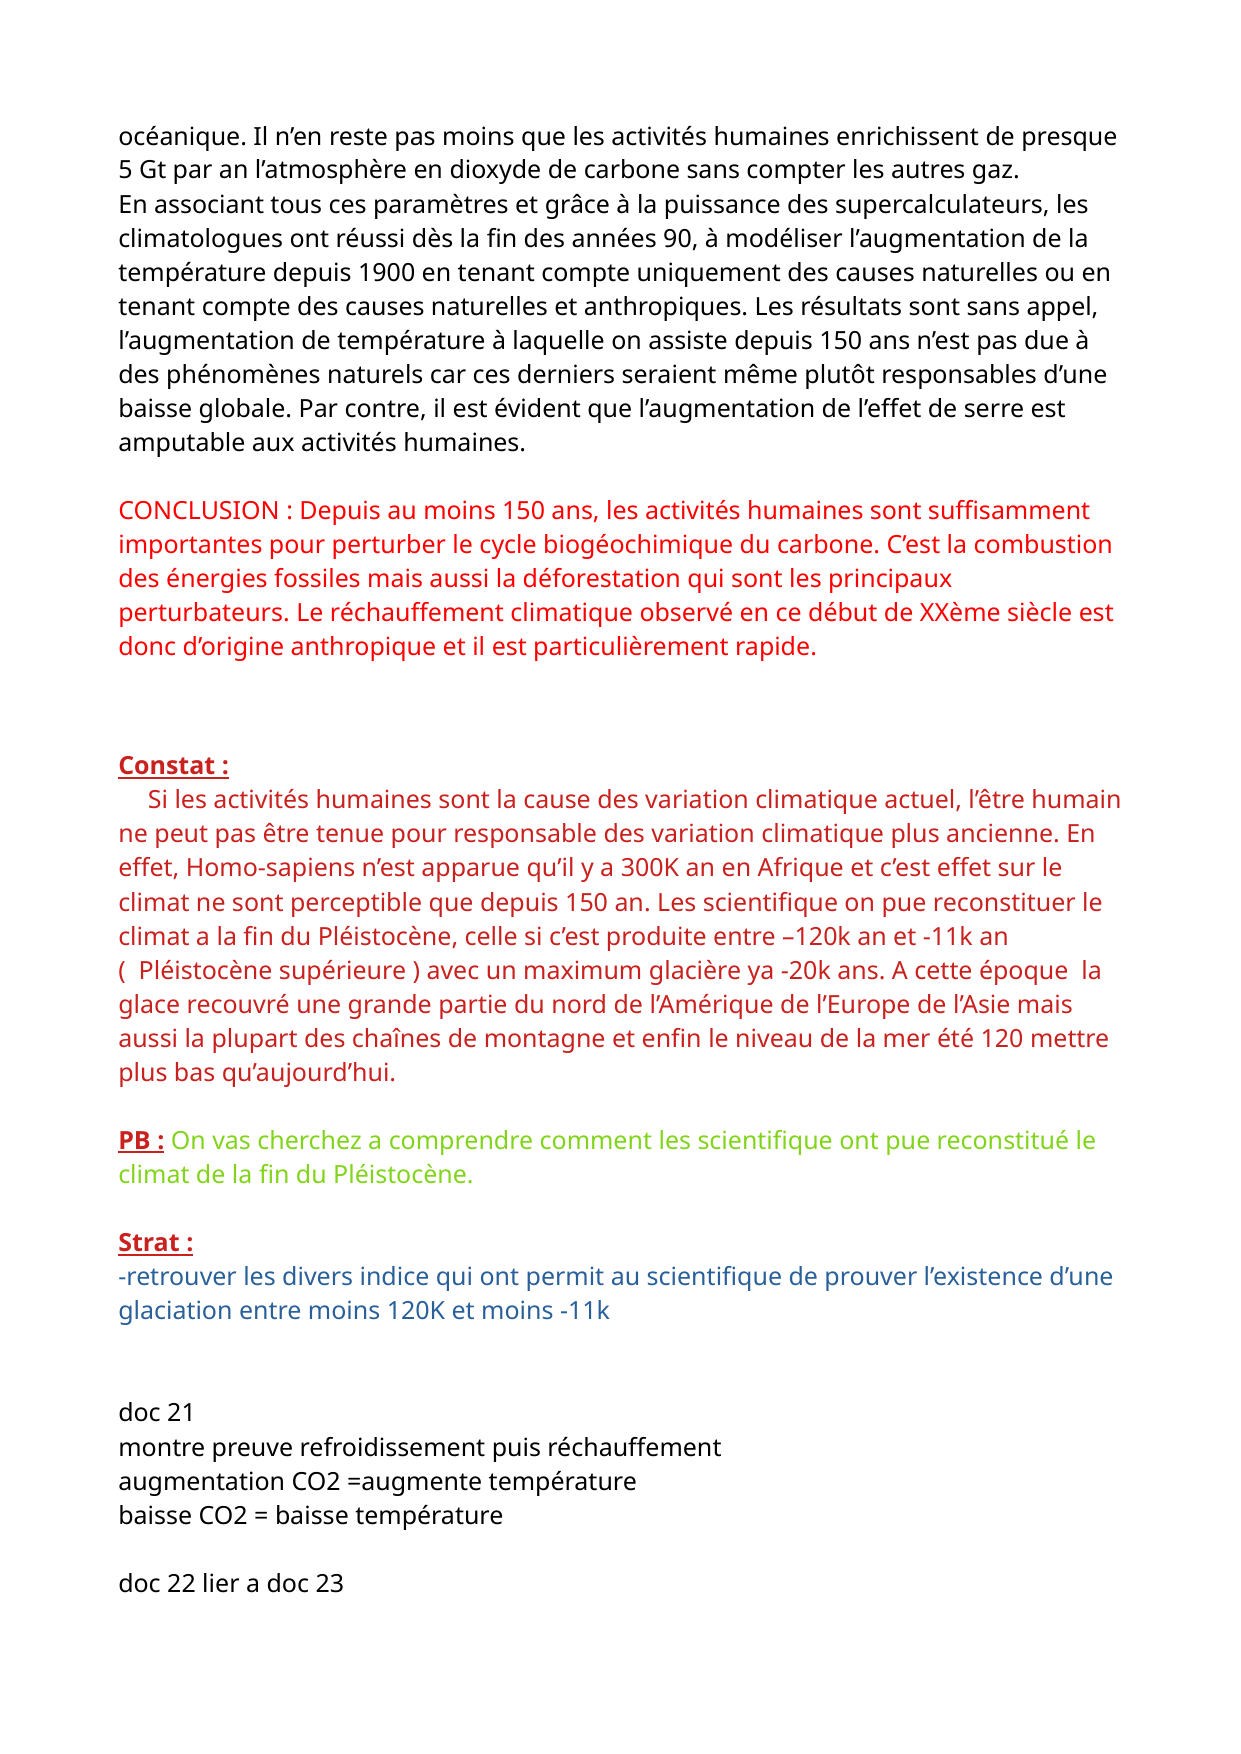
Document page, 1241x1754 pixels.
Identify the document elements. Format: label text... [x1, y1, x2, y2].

text doc 21 [118, 1395, 1122, 1429]
text doc 22 lier a doc 23 [118, 1565, 1122, 1599]
text -retrouver les divers indice qui ont permit au scientifique de prouver l’existence d’une glaciation entre moins 120K et moins -11k [118, 1259, 1122, 1327]
text augmentation CO2 =augmente température [118, 1463, 1122, 1497]
text océanique. Il n’en reste pas moins que les activités humaines enrichissent de presque 5 Gt par an l’atmosphère en dioxyde de carbone sans compter les autres gaz. [118, 118, 1122, 186]
text En associant tous ces paramètres et grâce à la puissance des supercalculateurs, les climatologues ont réussi dès la fin des années 90, à modéliser l’augmentation de la température depuis 1900 en tenant compte uniquement des causes naturelles ou en tenant compte des causes naturelles et anthropiques. Les résultats sont sans appel, l’augmentation de température à laquelle on assiste depuis 150 ans n’est pas due à des phénomènes naturels car ces derniers seraient même plutôt responsables d’une baisse globale. Par contre, il est évident que l’augmentation de l’effet de serre est amputable aux activités humaines. [118, 186, 1122, 459]
text baisse CO2 = baisse température [118, 1497, 1122, 1531]
text Si les activités humaines sont la cause des variation climatique actuel, l’être humain ne peut pas être tenue pour responsable des variation climatique plus ancienne. En effet, Homo-sapiens n’est apparue qu’il y a 300K an en Afrique et c’est effet sur le climat ne sont perceptible que depuis 150 an. Les scientifique on pue reconstituer le climat a la fin du Pléistocène, celle si c’est produite entre –120k an et -11k an ( Pléistocène supérieure ) avec un maximum glacière ya -20k ans. A cette époque la glace recouvré une grande partie du nord de l’Amérique de l’Europe de l’Asie mais aussi la plupart des chaînes de montagne et enfin le niveau de la mer été 120 mettre plus bas qu’aujourd’hui. [118, 782, 1122, 1088]
text Strat : [118, 1225, 1122, 1259]
text Constat : [118, 748, 1122, 782]
text montre preuve refroidissement puis réchauffement [118, 1429, 1122, 1463]
list CONCLUSION : Depuis au moins 150 ans, les activités humaines sont suffisamment importantes pour perturber le cycle biogéochimique du carbone. C’est la combustion des énergies fossiles mais aussi la déforestation qui sont les principaux perturbateurs. Le réchauffement climatique observé en ce début de XXème siècle est donc d’origine anthropique et il est particulièrement rapide. [118, 493, 1122, 663]
text PB : On vas cherchez a comprendre comment les scientifique ont pue reconstitué le climat de la fin du Pléistocène. [118, 1123, 1122, 1191]
